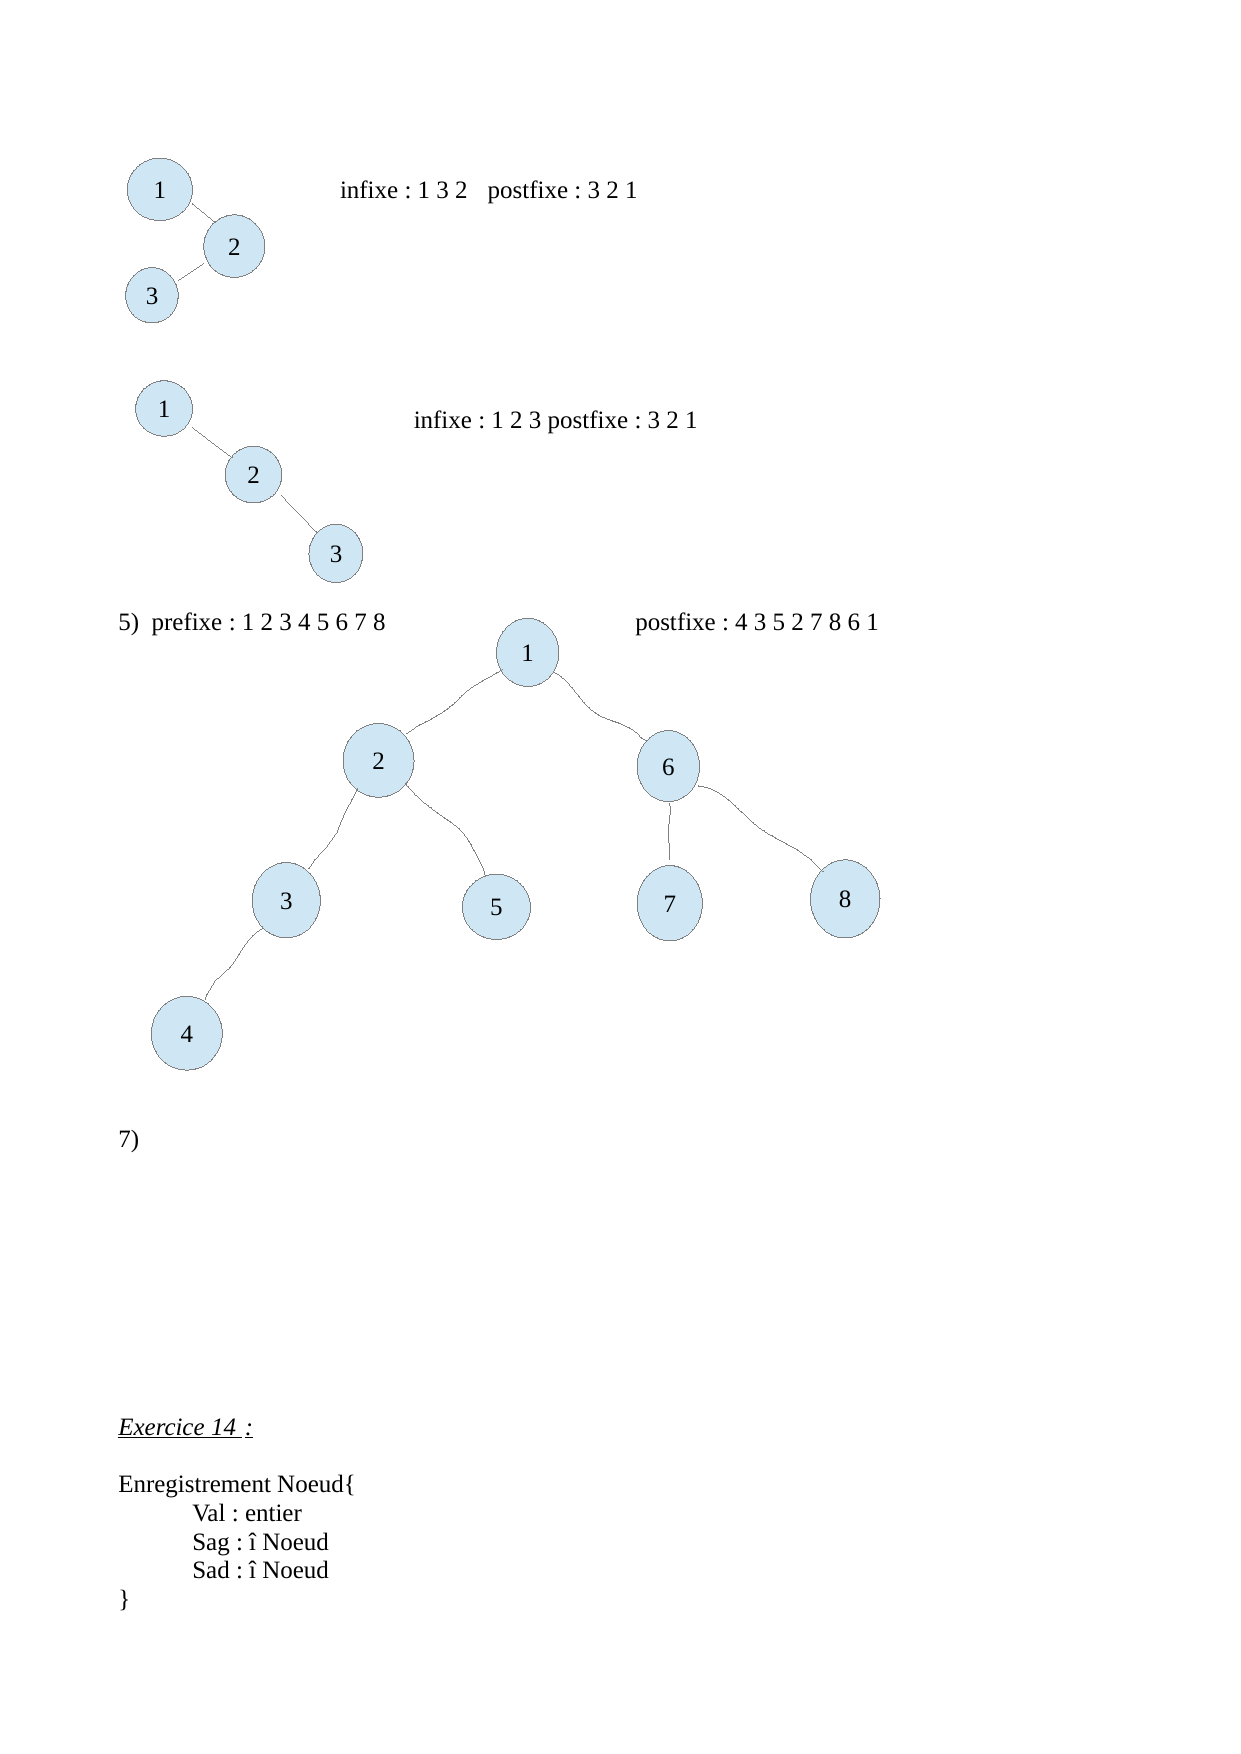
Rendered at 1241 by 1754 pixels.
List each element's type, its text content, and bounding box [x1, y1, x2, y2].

text } [118, 1584, 1122, 1613]
text infixe : 1 2 3 postfixe : 3 2 1 [178, 406, 1122, 434]
text 5) prefixe : 1 2 3 4 5 6 7 8 postfixe : 4 3 5 2 7 8 6 1 [118, 607, 1122, 636]
text Val : entier [118, 1498, 1122, 1527]
text Sag : î Noeud [118, 1527, 1122, 1556]
text [118, 406, 151, 434]
text Exercice 14 : [118, 1412, 1122, 1441]
text Sad : î Noeud [118, 1556, 1122, 1584]
text infixe : 1 3 2 postfixe : 3 2 1 [190, 176, 1122, 204]
text Enregistrement Noeud{ [118, 1469, 1122, 1498]
text 7) [118, 1124, 1122, 1153]
